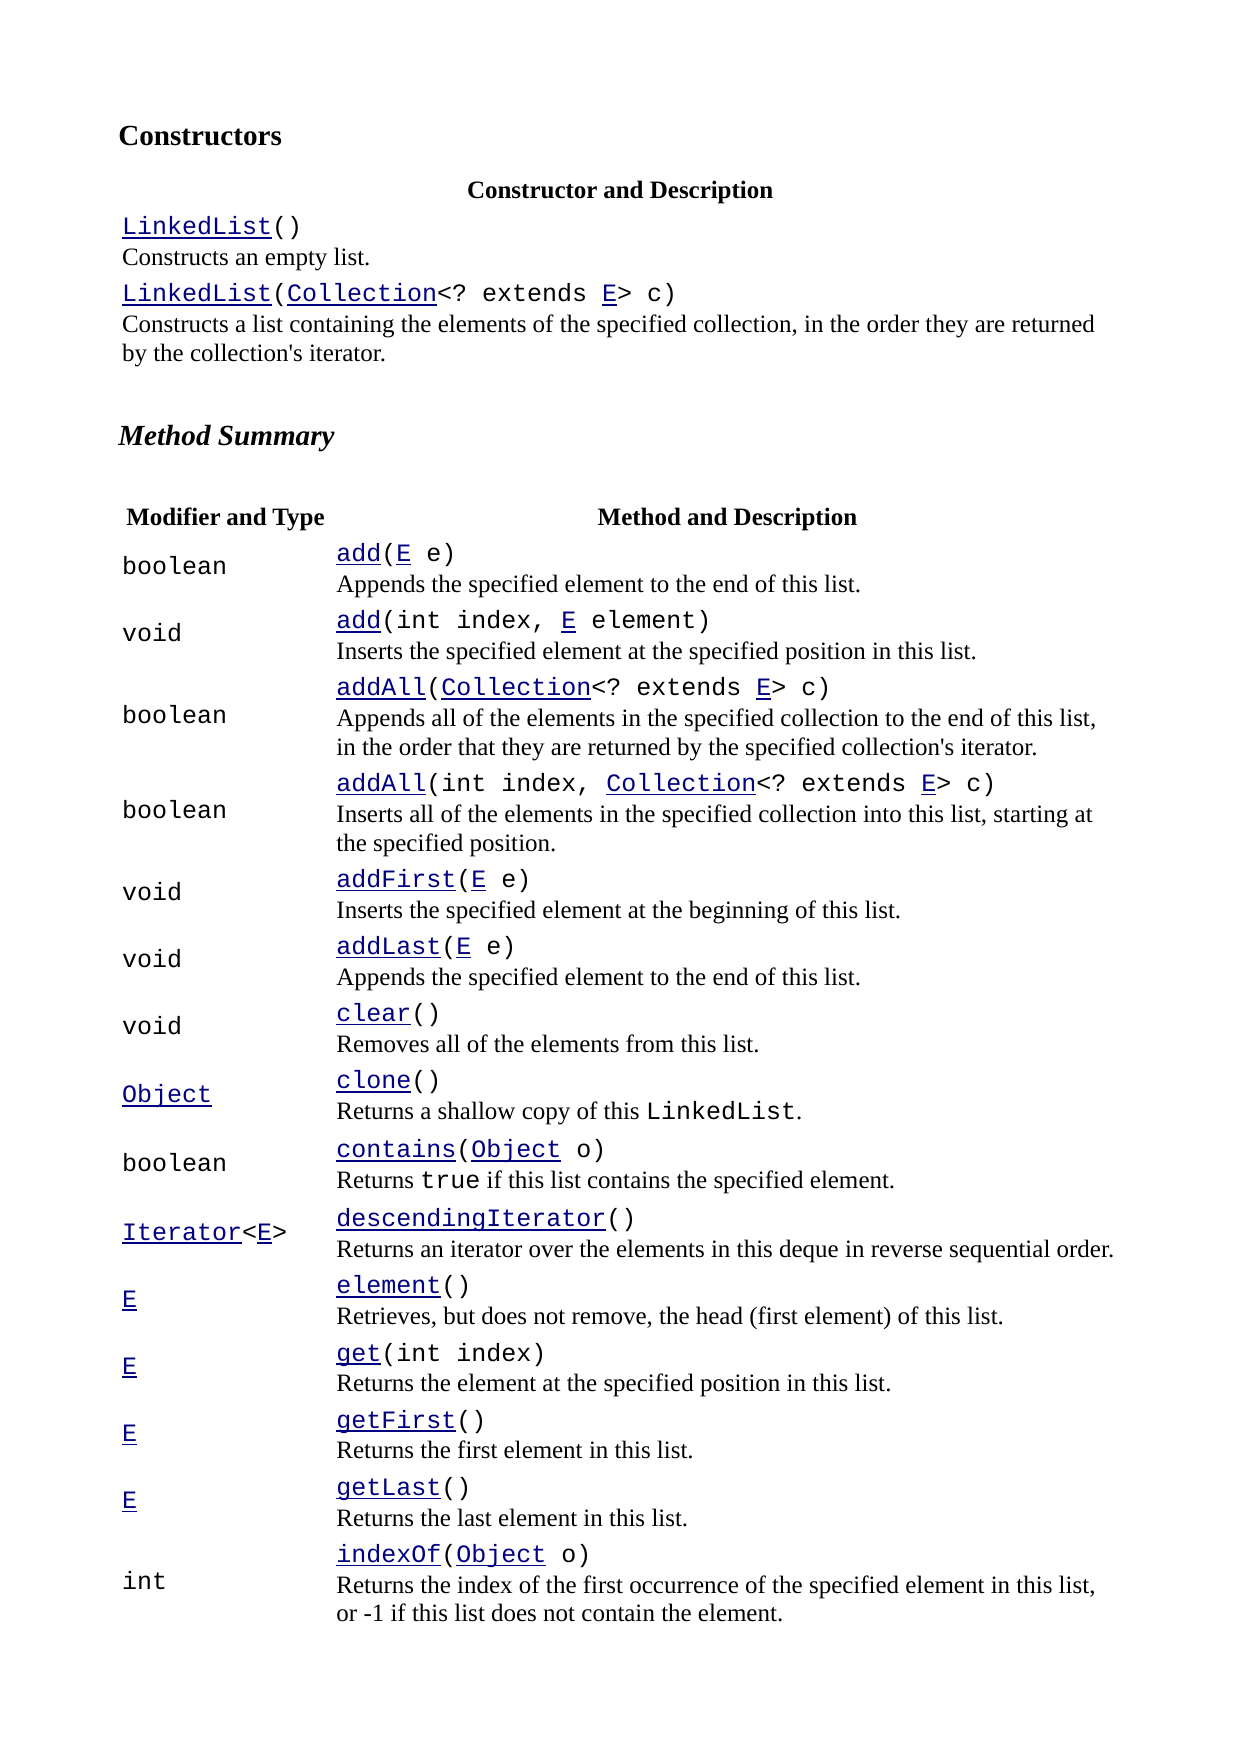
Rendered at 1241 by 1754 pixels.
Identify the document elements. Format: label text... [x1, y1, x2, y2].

table_cell LinkedList() Constructs an empty list. [118, 208, 1122, 274]
table_cell boolean [118, 1131, 332, 1200]
table_cell boolean [118, 534, 332, 601]
table_cell E [118, 1401, 332, 1468]
table_cell E [118, 1267, 332, 1334]
table_cell clone() Returns a shallow copy of this LinkedList. [333, 1061, 1122, 1131]
table_cell Iterator<E> [118, 1200, 332, 1267]
table_cell void [118, 860, 332, 927]
text Constructors [118, 118, 1122, 152]
table_cell E [118, 1468, 332, 1535]
table_cell Object [118, 1061, 332, 1131]
table_cell addAll(int index, Collection<? extends E> c) Inserts all of the elements in the specified collection into this list, starting at the specified position. [333, 764, 1122, 860]
table_cell void [118, 994, 332, 1061]
table_cell addAll(Collection<? extends E> c) Appends all of the elements in the specified collection to the end of this list, in the order that they are returned by the specified collection's iterator. [333, 669, 1122, 764]
table_cell LinkedList(Collection<? extends E> c) Constructs a list containing the elements of the specified collection, in the order they are returned by the collection's iterator. [118, 275, 1122, 370]
table_cell add(E e) Appends the specified element to the end of this list. [333, 534, 1122, 601]
table_cell indexOf(Object o) Returns the index of the first occurrence of the specified element in this list, or -1 if this list does not contain the element. [333, 1535, 1122, 1631]
table_cell E [118, 1334, 332, 1401]
subtitle Method Summary [118, 418, 1122, 452]
table_header Constructor and Description [118, 171, 1122, 207]
table_cell getFirst() Returns the first element in this list. [333, 1401, 1122, 1468]
table_cell addFirst(E e) Inserts the specified element at the beginning of this list. [333, 860, 1122, 927]
table_cell boolean [118, 764, 332, 860]
table_cell descendingIterator() Returns an iterator over the elements in this deque in reverse sequential order. [333, 1200, 1122, 1267]
table_cell add(int index, E element) Inserts the specified element at the specified position in this list. [333, 601, 1122, 668]
table_cell get(int index) Returns the element at the specified position in this list. [333, 1334, 1122, 1401]
table_cell addLast(E e) Appends the specified element to the end of this list. [333, 927, 1122, 994]
table_cell clear() Removes all of the elements from this list. [333, 994, 1122, 1061]
table_cell void [118, 927, 332, 994]
table_cell getLast() Returns the last element in this list. [333, 1468, 1122, 1535]
table_header Method and Description [333, 498, 1122, 534]
table_cell int [118, 1535, 332, 1631]
table_header Modifier and Type [118, 498, 332, 534]
table_cell boolean [118, 669, 332, 764]
table_cell contains(Object o) Returns true if this list contains the specified element. [333, 1131, 1122, 1200]
table_cell element() Retrieves, but does not remove, the head (first element) of this list. [333, 1267, 1122, 1334]
table_cell void [118, 601, 332, 668]
